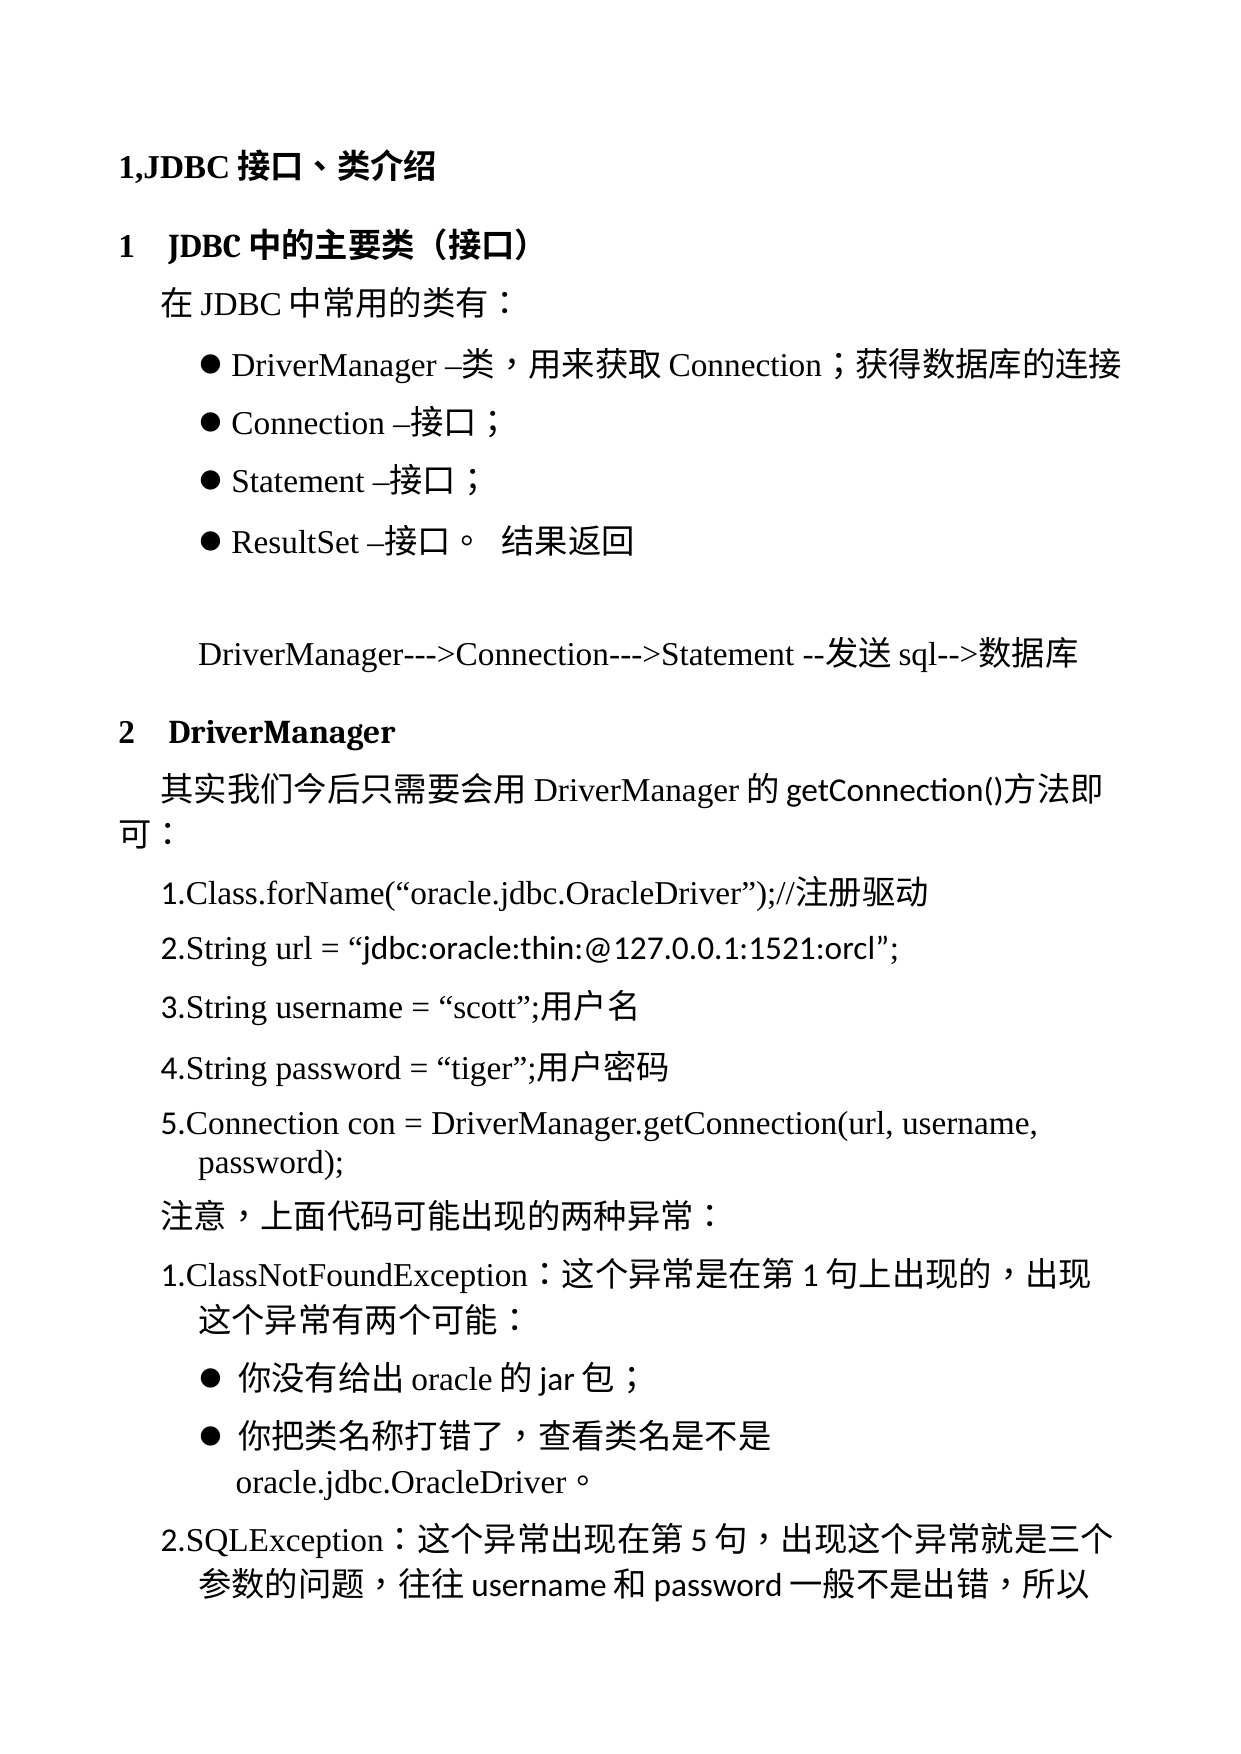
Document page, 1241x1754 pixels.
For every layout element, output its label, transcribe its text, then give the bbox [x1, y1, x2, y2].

text lStatement –接口； [198, 457, 1122, 502]
subtitle 1,JDBC接口、类介绍 [118, 143, 1122, 188]
subtitle 1 JDBC中的主要类（接口） [118, 222, 1122, 267]
text 4.String password = “tiger”;用户密码 [160, 1041, 1122, 1089]
text 1.Class.forName(“oracle.jdbc.OracleDriver”);//注册驱动 [160, 869, 1122, 914]
text l你把类名称打错了，查看类名是不是oracle.jdbc.OracleDriver。 [198, 1412, 1122, 1503]
text DriverManager--->Connection--->Statement --发送sql-->数据库 [198, 626, 1122, 674]
text 注意，上面代码可能出现的两种异常： [118, 1193, 1122, 1239]
text 2.String url = “jdbc:oracle:thin:@127.0.0.1:1521:orcl”; [160, 927, 1122, 968]
text l你没有给出oracle的jar包； [198, 1354, 1122, 1400]
text 5.Connection con = DriverManager.getConnection(url, username, password); [160, 1102, 1122, 1181]
text 1.ClassNotFoundException：这个异常是在第1句上出现的，出现这个异常有两个可能： [160, 1251, 1122, 1342]
text 在JDBC中常用的类有： [118, 280, 1122, 325]
text lResultSet –接口。 结果返回 [198, 514, 1122, 563]
text lDriverManager –类，用来获取Connection；获得数据库的连接 [198, 338, 1122, 386]
text 其实我们今后只需要会用DriverManager的getConnection()方法即可： [118, 766, 1122, 857]
subtitle 2 DriverManager [118, 708, 1122, 753]
text lConnection –接口； [198, 399, 1122, 444]
text 3.String username = “scott”;用户名 [160, 980, 1122, 1028]
text 2.SQLException：这个异常出现在第5句，出现这个异常就是三个参数的问题，往往username和password一般不是出错，所以 [160, 1516, 1122, 1607]
